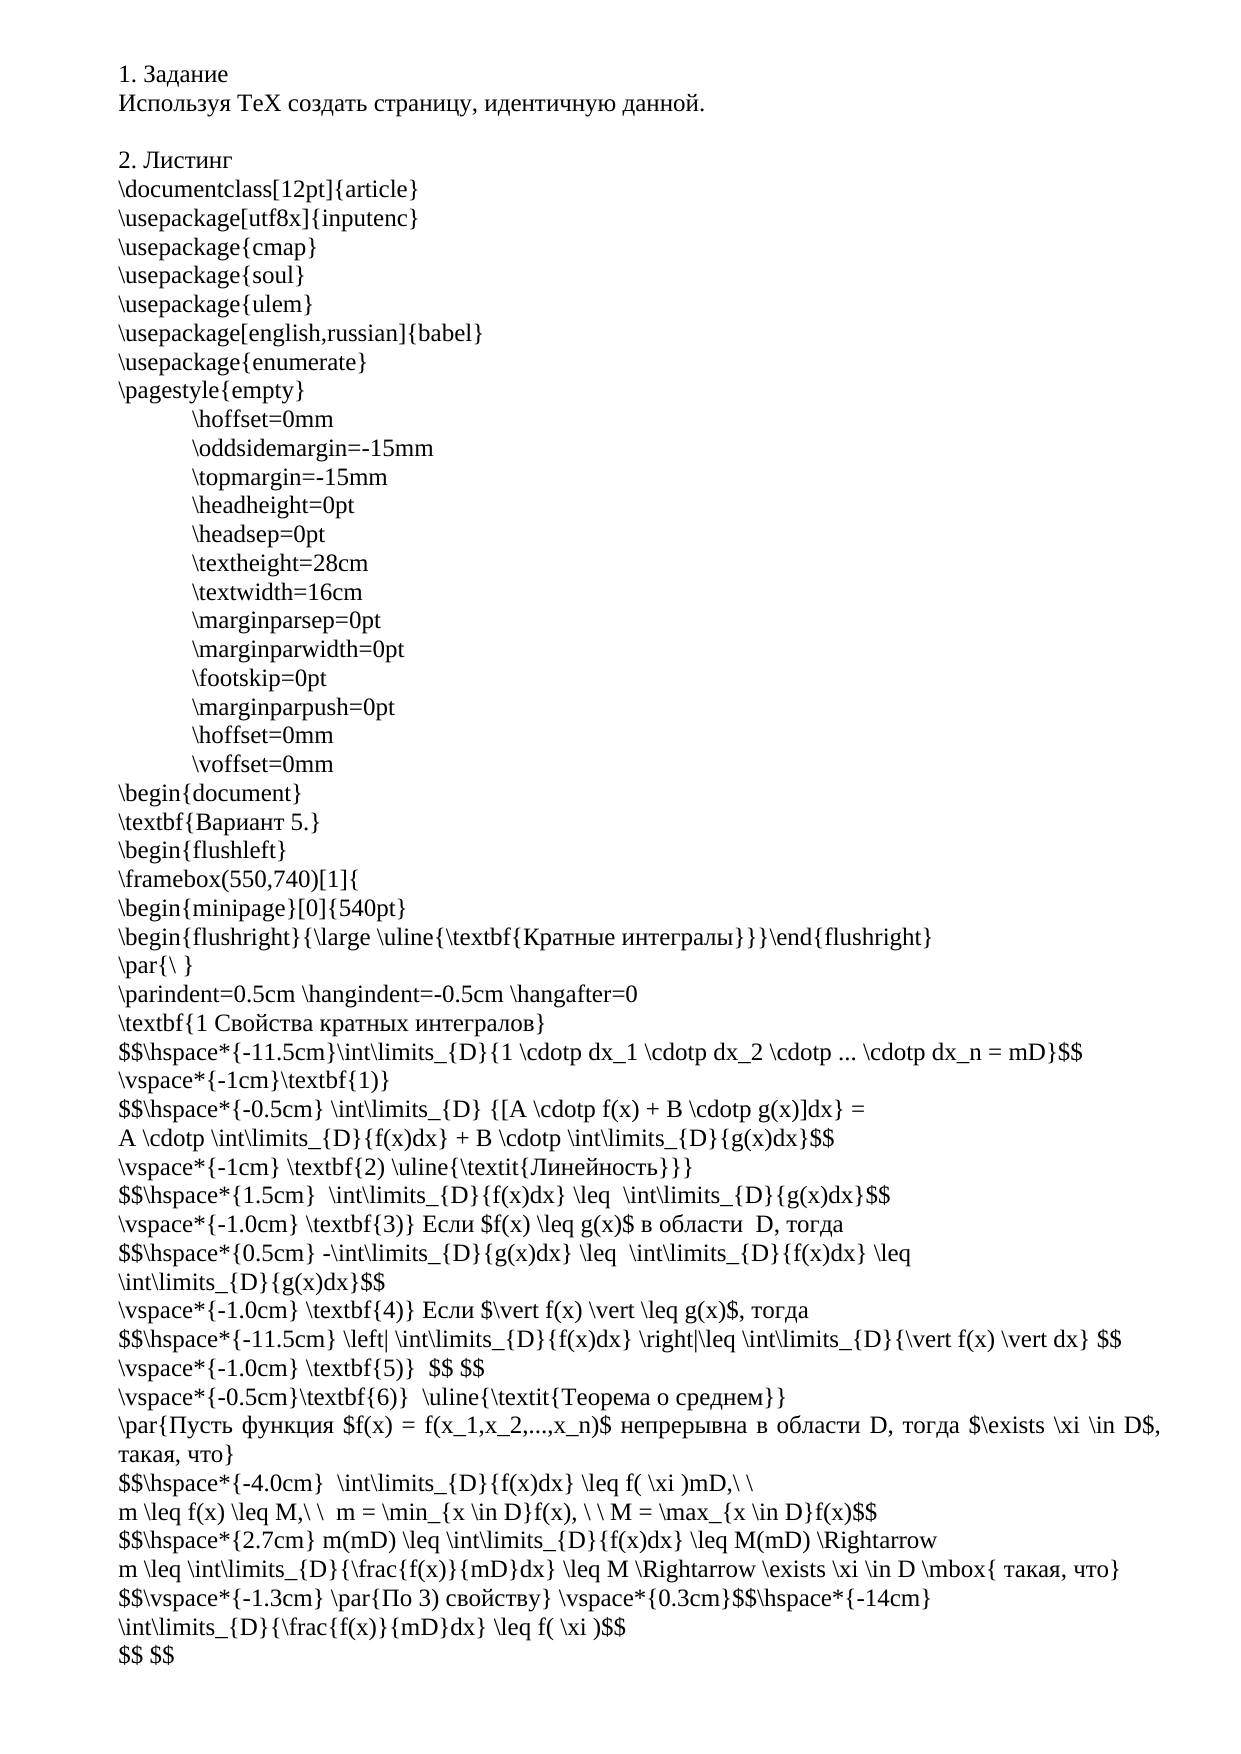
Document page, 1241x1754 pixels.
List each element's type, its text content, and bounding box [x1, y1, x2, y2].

text \hoffset=0mm [118, 720, 1162, 749]
text $$\hspace*{1.5cm} \int\limits_{D}{f(x)dx} \leq \int\limits_{D}{g(x)dx}$$ [118, 1180, 1162, 1209]
text \vspace*{-1cm} \textbf{2) \uline{\textit{Линейность}}} [118, 1152, 1162, 1180]
text \voffset=0mm [118, 749, 1162, 778]
text $$\hspace*{-11.5cm} \left| \int\limits_{D}{f(x)dx} \right|\leq \int\limits_{D}{\vert f(x) \vert dx} $$ [118, 1324, 1162, 1353]
text $$\hspace*{0.5cm} -\int\limits_{D}{g(x)dx} \leq \int\limits_{D}{f(x)dx} \leq [118, 1238, 1162, 1267]
text \oddsidemargin=-15mm [118, 433, 1162, 462]
text \int\limits_{D}{\frac{f(x)}{mD}dx} \leq f( \xi )$$ [118, 1612, 1162, 1640]
text \marginparsep=0pt [118, 605, 1162, 634]
text \textwidth=16cm [118, 577, 1162, 605]
text \usepackage{enumerate} [118, 347, 1162, 375]
text $$\hspace*{-4.0cm} \int\limits_{D}{f(x)dx} \leq f( \xi )mD,\ \ [118, 1468, 1162, 1497]
text \textbf{1 Свойства кратных интегралов} [118, 1008, 1162, 1037]
text \marginparpush=0pt [118, 692, 1162, 720]
text \textbf{Вариант 5.} [118, 807, 1162, 835]
text \framebox(550,740)[1]{ [118, 864, 1162, 893]
text \par{\ } [118, 950, 1162, 979]
text \begin{document} [118, 778, 1162, 807]
text \begin{flushleft} [118, 835, 1162, 864]
text \headsep=0pt [118, 519, 1162, 548]
text \vspace*{-1.0cm} \textbf{4)} Если $\vert f(x) \vert \leq g(x)$, тогда [118, 1295, 1162, 1324]
text \vspace*{-1.0cm} \textbf{3)} Если $f(x) \leq g(x)$ в области D, тогда [118, 1209, 1162, 1238]
text $$ $$ [118, 1640, 1162, 1669]
text \pagestyle{empty} [118, 375, 1162, 404]
text \begin{flushright}{\large \uline{\textbf{Кратные интегралы}}}\end{flushright} [118, 922, 1162, 950]
text \int\limits_{D}{g(x)dx}$$ [118, 1267, 1162, 1295]
text m \leq \int\limits_{D}{\frac{f(x)}{mD}dx} \leq M \Rightarrow \exists \xi \in D \mbox{ такая, что} [118, 1554, 1162, 1583]
text \usepackage[english,russian]{babel} [118, 318, 1162, 347]
text \begin{minipage}[0]{540pt} [118, 893, 1162, 922]
text \usepackage[utf8x]{inputenc} [118, 203, 1162, 232]
text $$\vspace*{-1.3cm} \par{По 3) свойству} \vspace*{0.3cm}$$\hspace*{-14cm} [118, 1583, 1162, 1612]
text \vspace*{-1.0cm} \textbf{5)} $$ $$ [118, 1353, 1162, 1382]
text 1. Задание [118, 59, 1162, 88]
text \usepackage{soul} [118, 260, 1162, 289]
text A \cdotp \int\limits_{D}{f(x)dx} + B \cdotp \int\limits_{D}{g(x)dx}$$ [118, 1123, 1162, 1152]
text \vspace*{-0.5cm}\textbf{6)} \uline{\textit{Теорема о среднем}} [118, 1382, 1162, 1410]
text $$\hspace*{-0.5cm} \int\limits_{D} {[A \cdotp f(x) + B \cdotp g(x)]dx} = [118, 1094, 1162, 1123]
text \usepackage{ulem} [118, 289, 1162, 318]
text $$\hspace*{2.7cm} m(mD) \leq \int\limits_{D}{f(x)dx} \leq M(mD) \Rightarrow [118, 1525, 1162, 1554]
text $$\hspace*{-11.5cm}\int\limits_{D}{1 \cdotp dx_1 \cdotp dx_2 \cdotp ... \cdotp dx_n = mD}$$ [118, 1037, 1162, 1065]
text m \leq f(x) \leq M,\ \ m = \min_{x \in D}f(x), \ \ M = \max_{x \in D}f(x)$$ [118, 1497, 1162, 1525]
text \headheight=0pt [118, 490, 1162, 519]
text \parindent=0.5cm \hangindent=-0.5cm \hangafter=0 [118, 979, 1162, 1008]
text \hoffset=0mm [118, 404, 1162, 433]
text \footskip=0pt [118, 663, 1162, 692]
text \marginparwidth=0pt [118, 634, 1162, 663]
text \usepackage{cmap} [118, 232, 1162, 260]
text \par{Пусть функция $f(x) = f(x_1,x_2,...,x_n)$ непрерывна в области D, тогда $\exists \xi \in D$, такая, что} [118, 1410, 1162, 1468]
text 2. Листинг [118, 145, 1162, 174]
text Используя TeX создать страницу, идентичную данной. [118, 88, 1162, 117]
text \topmargin=-15mm [118, 462, 1162, 490]
text \textheight=28cm [118, 548, 1162, 577]
text \documentclass[12pt]{article} [118, 174, 1162, 203]
text \vspace*{-1cm}\textbf{1)} [118, 1065, 1162, 1094]
